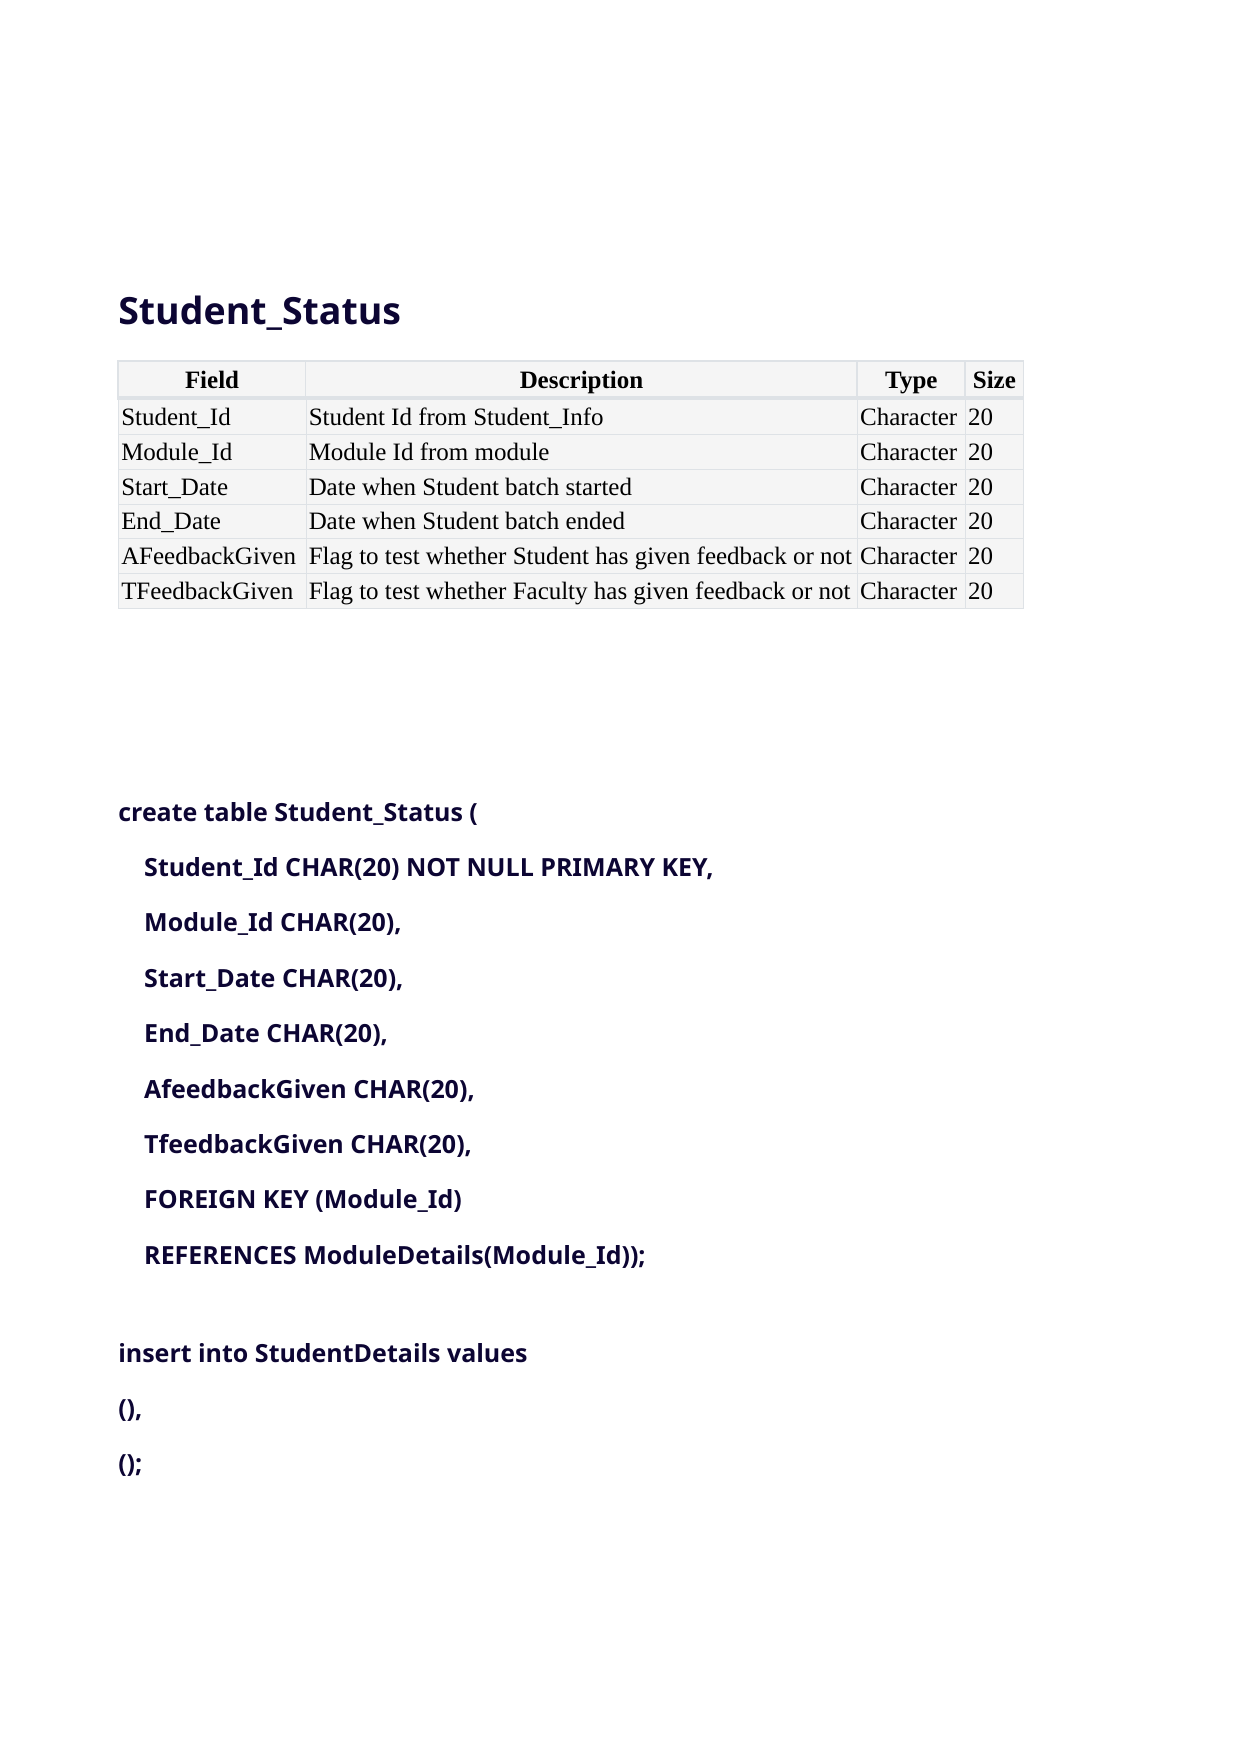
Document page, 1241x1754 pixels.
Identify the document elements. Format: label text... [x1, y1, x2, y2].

text Student_Id CHAR(20) NOT NULL PRIMARY KEY, [118, 850, 1122, 884]
table_cell TFeedbackGiven [119, 574, 306, 607]
text REFERENCES ModuleDetails(Module_Id)); [118, 1238, 1122, 1272]
table_cell Character [858, 435, 965, 469]
table_cell Date when Student batch started [307, 470, 857, 503]
text (); [118, 1446, 1122, 1480]
table_cell Character [858, 505, 965, 538]
table_header Field [119, 362, 305, 396]
table_cell Student_Id [119, 400, 306, 434]
table_cell Character [858, 539, 965, 573]
table_cell Module Id from module [307, 435, 857, 469]
table_cell Date when Student batch ended [307, 505, 857, 538]
text Module_Id CHAR(20), [118, 905, 1122, 939]
text Start_Date CHAR(20), [118, 961, 1122, 994]
table_cell 20 [966, 435, 1023, 469]
text TfeedbackGiven CHAR(20), [118, 1127, 1122, 1161]
table_cell AFeedbackGiven [119, 539, 306, 573]
subtitle Student_Status [118, 284, 1122, 335]
text insert into StudentDetails values [118, 1335, 1122, 1369]
text End_Date CHAR(20), [118, 1016, 1122, 1050]
table_cell Character [858, 470, 965, 503]
table_cell 20 [966, 505, 1023, 538]
table_cell 20 [966, 539, 1023, 573]
table_cell Flag to test whether Student has given feedback or not [307, 539, 857, 573]
table_cell 20 [966, 470, 1023, 503]
table_cell Start_Date [119, 470, 306, 503]
text (), [118, 1391, 1122, 1425]
text AfeedbackGiven CHAR(20), [118, 1071, 1122, 1105]
table_cell End_Date [119, 505, 306, 538]
table_cell Module_Id [119, 435, 306, 469]
table_cell Flag to test whether Faculty has given feedback or not [307, 574, 857, 607]
table_cell Character [858, 574, 965, 607]
table_cell Character [858, 400, 965, 434]
text create table Student_Status ( [118, 794, 1122, 828]
table_header Description [306, 362, 856, 396]
table_cell Student Id from Student_Info [307, 400, 857, 434]
table_header Size [966, 362, 1023, 396]
table_header Type [858, 362, 964, 396]
text FOREIGN KEY (Module_Id) [118, 1182, 1122, 1216]
table_cell 20 [966, 574, 1023, 607]
table_cell 20 [966, 400, 1023, 434]
